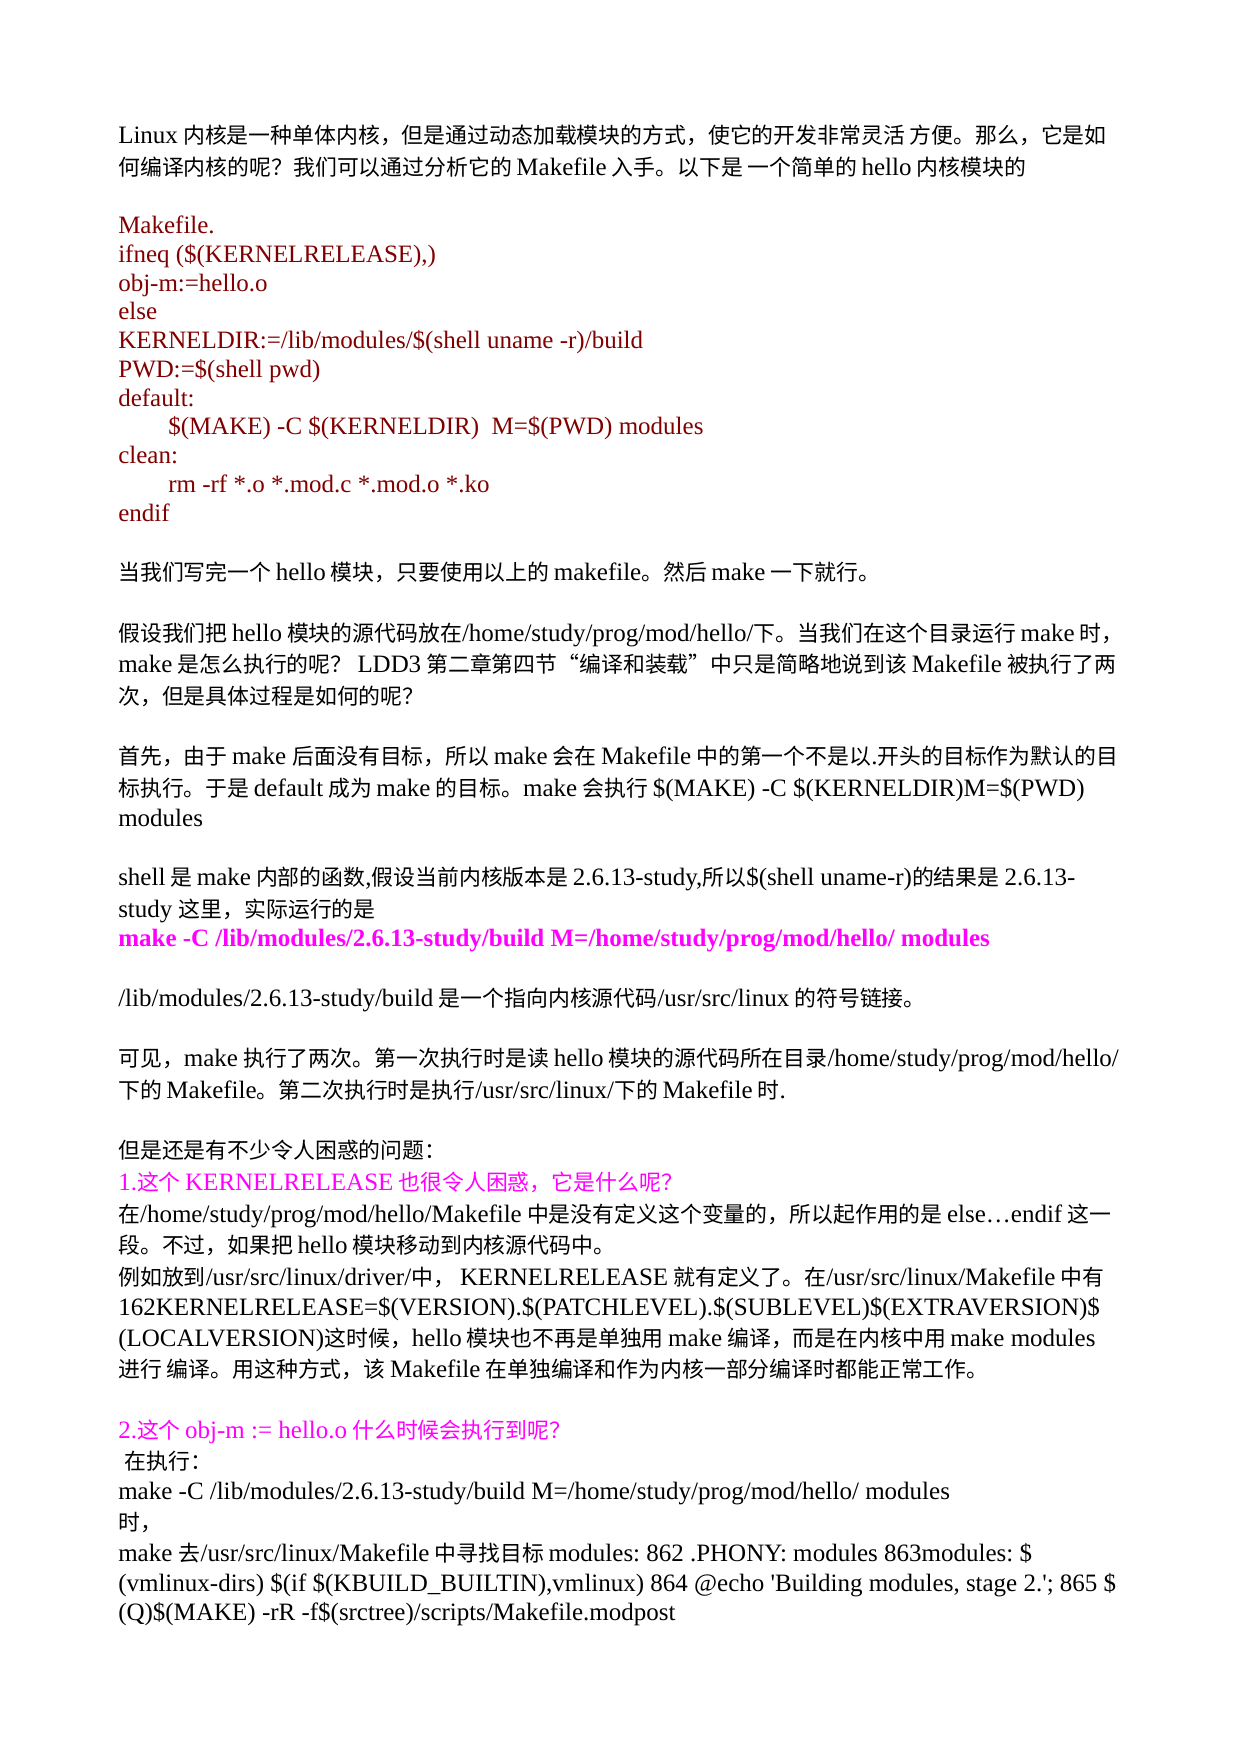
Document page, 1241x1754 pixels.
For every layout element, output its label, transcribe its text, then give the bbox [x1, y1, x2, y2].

text 假设我们把hello模块的源代码放在/home/study/prog/mod/hello/下。当我们在这个目录运行make时，make是怎么执行的呢？ LDD3第二章第四节“编译和装载”中只是简略地说到该Makefile被执行了两次，但是具体过程是如何的呢？ [118, 616, 1122, 711]
text 当我们写完一个hello模块，只要使用以上的makefile。然后make一下就行。 [118, 555, 1122, 587]
text 但是还是有不少令人困惑的问题： [118, 1133, 1122, 1165]
text 例如放到/usr/src/linux/driver/中， KERNELRELEASE就有定义了。在/usr/src/linux/Makefile中有 162KERNELRELEASE=$(VERSION).$(PATCHLEVEL).$(SUBLEVEL)$(EXTRAVERSION)$(LOCALVERSION)这时候，hello模块也不再是单独用make编译，而是在内核中用make modules进行 编译。用这种方式，该Makefile在单独编译和作为内核一部分编译时都能正常工作。 [118, 1260, 1122, 1384]
text Makefile. [118, 210, 1122, 239]
text 首先，由于make 后面没有目标，所以make会在Makefile中的第一个不是以.开头的目标作为默认的目标执行。于是default成为make的目标。make会执行 $(MAKE) -C $(KERNELDIR)M=$(PWD) modules [118, 739, 1122, 831]
text $(MAKE) -C $(KERNELDIR) M=$(PWD) modules [118, 411, 1122, 440]
text endif [118, 498, 1122, 526]
text make -C /lib/modules/2.6.13-study/build M=/home/study/prog/mod/hello/ modules [118, 923, 1122, 952]
text 可见，make执行了两次。第一次执行时是读hello模块的源代码所在目录/home/study/prog/mod/hello/下的Makefile。第二次执行时是执行/usr/src/linux/下的Makefile时. [118, 1041, 1122, 1105]
text 在/home/study/prog/mod/hello/Makefile中是没有定义这个变量的，所以起作用的是else…endif这一段。不过，如果把hello模块移动到内核源代码中。 [118, 1197, 1122, 1260]
text make -C /lib/modules/2.6.13-study/build M=/home/study/prog/mod/hello/ modules [118, 1476, 1122, 1505]
text 2.这个obj-m := hello.o什么时候会执行到呢？ [118, 1413, 1122, 1444]
text PWD:=$(shell pwd) [118, 354, 1122, 383]
text ifneq ($(KERNELRELEASE),) [118, 239, 1122, 268]
text 在执行： [118, 1444, 1122, 1476]
text /lib/modules/2.6.13-study/build是一个指向内核源代码/usr/src/linux的符号链接。 [118, 981, 1122, 1013]
text shell是make内部的函数,假设当前内核版本是2.6.13-study,所以$(shell uname-r)的结果是 2.6.13-study 这里，实际运行的是 [118, 860, 1122, 923]
text clean: [118, 440, 1122, 469]
text KERNELDIR:=/lib/modules/$(shell uname -r)/build [118, 325, 1122, 354]
text rm -rf *.o *.mod.c *.mod.o *.ko [118, 469, 1122, 498]
text make 去/usr/src/linux/Makefile中寻找目标modules: 862 .PHONY: modules 863modules: $(vmlinux-dirs) $(if $(KBUILD_BUILTIN),vmlinux) 864 @echo 'Building modules, stage 2.'; 865 $(Q)$(MAKE) -rR -f$(srctree)/scripts/Makefile.modpost [118, 1536, 1122, 1626]
text 1.这个KERNELRELEASE也很令人困惑，它是什么呢？ [118, 1165, 1122, 1197]
text else [118, 296, 1122, 325]
text default: [118, 383, 1122, 411]
text 时， [118, 1505, 1122, 1536]
text Linux内核是一种单体内核，但是通过动态加载模块的方式，使它的开发非常灵活 方便。那么，它是如何编译内核的呢？我们可以通过分析它的Makefile入手。以下是 一个简单的hello内核模块的 [118, 118, 1122, 181]
text obj-m:=hello.o [118, 268, 1122, 296]
